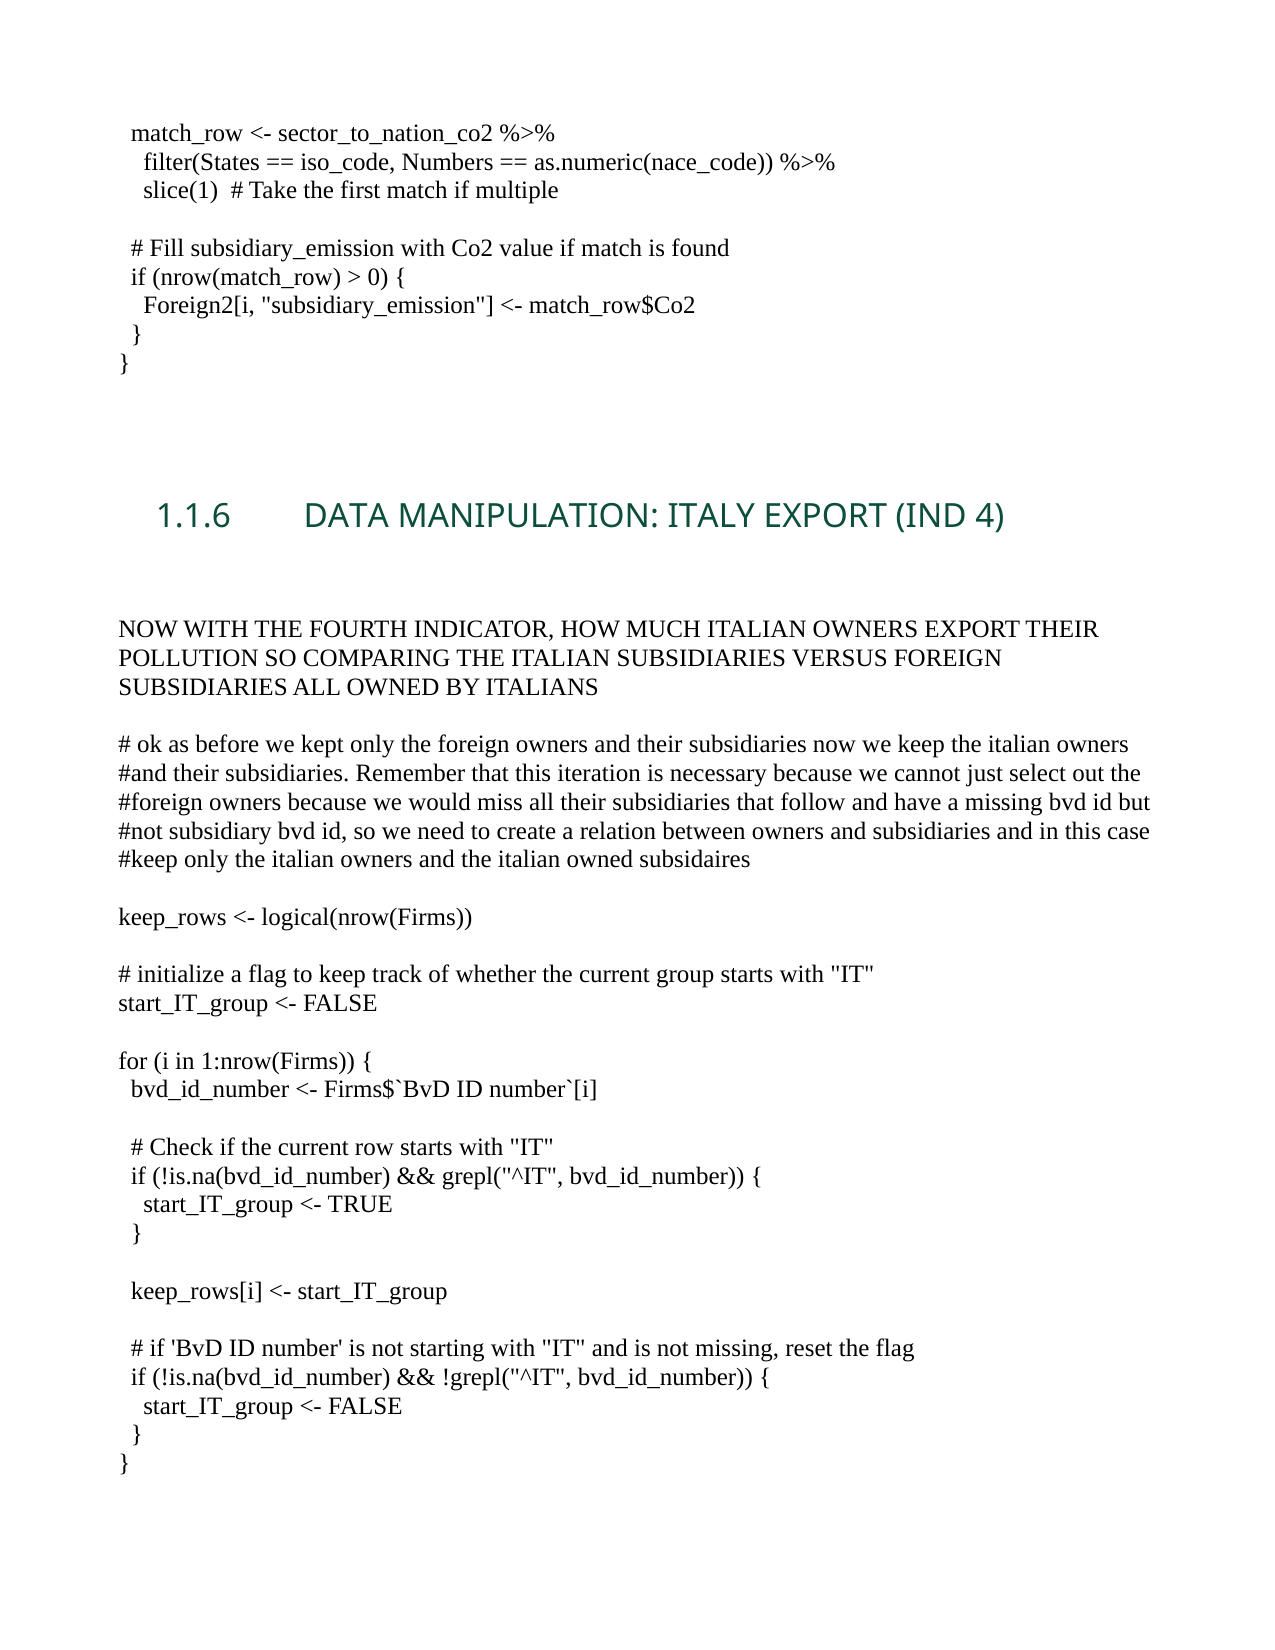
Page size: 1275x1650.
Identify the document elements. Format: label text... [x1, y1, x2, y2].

text slice(1) # Take the first match if multiple [118, 176, 1157, 204]
text bvd_id_number <- Firms$`BvD ID number`[i] [118, 1074, 1157, 1103]
text # ok as before we kept only the foreign owners and their subsidiaries now we keep the italian owners #and their subsidiaries. Remember that this iteration is necessary because we cannot just select out the #foreign owners because we would miss all their subsidiaries that follow and have a missing bvd id but #not subsidiary bvd id, so we need to create a relation between owners and subsidiaries and in this case #keep only the italian owners and the italian owned subsidaires [118, 729, 1157, 873]
text } [118, 1419, 1157, 1448]
text keep_rows[i] <- start_IT_group [118, 1276, 1157, 1304]
text # Fill subsidiary_emission with Co2 value if match is found [118, 233, 1157, 262]
text for (i in 1:nrow(Firms)) { [118, 1046, 1157, 1074]
text # Check if the current row starts with "IT" [118, 1132, 1157, 1161]
text filter(States == iso_code, Numbers == as.numeric(nace_code)) %>% [118, 147, 1157, 176]
text match_row <- sector_to_nation_co2 %>% [118, 118, 1157, 147]
text # initialize a flag to keep track of whether the current group starts with "IT" [118, 959, 1157, 988]
text start_IT_group <- TRUE [118, 1189, 1157, 1218]
text NOW WITH THE FOURTH INDICATOR, HOW MUCH ITALIAN OWNERS EXPORT THEIR POLLUTION SO COMPARING THE ITALIAN SUBSIDIARIES VERSUS FOREIGN SUBSIDIARIES ALL OWNED BY ITALIANS [118, 614, 1157, 701]
text } [118, 1218, 1157, 1247]
text if (nrow(match_row) > 0) { [118, 262, 1157, 291]
list DATA MANIPULATION: ITALY EXPORT (IND 4) [156, 492, 1157, 537]
text # if 'BvD ID number' is not starting with "IT" and is not missing, reset the flag [118, 1333, 1157, 1362]
text } [118, 319, 1157, 348]
text Foreign2[i, "subsidiary_emission"] <- match_row$Co2 [118, 291, 1157, 319]
text start_IT_group <- FALSE [118, 1391, 1157, 1419]
text start_IT_group <- FALSE [118, 988, 1157, 1017]
text } [118, 1448, 1157, 1477]
text keep_rows <- logical(nrow(Firms)) [118, 902, 1157, 931]
text if (!is.na(bvd_id_number) && grepl("^IT", bvd_id_number)) { [118, 1161, 1157, 1189]
text } [118, 348, 1157, 377]
text if (!is.na(bvd_id_number) && !grepl("^IT", bvd_id_number)) { [118, 1362, 1157, 1391]
